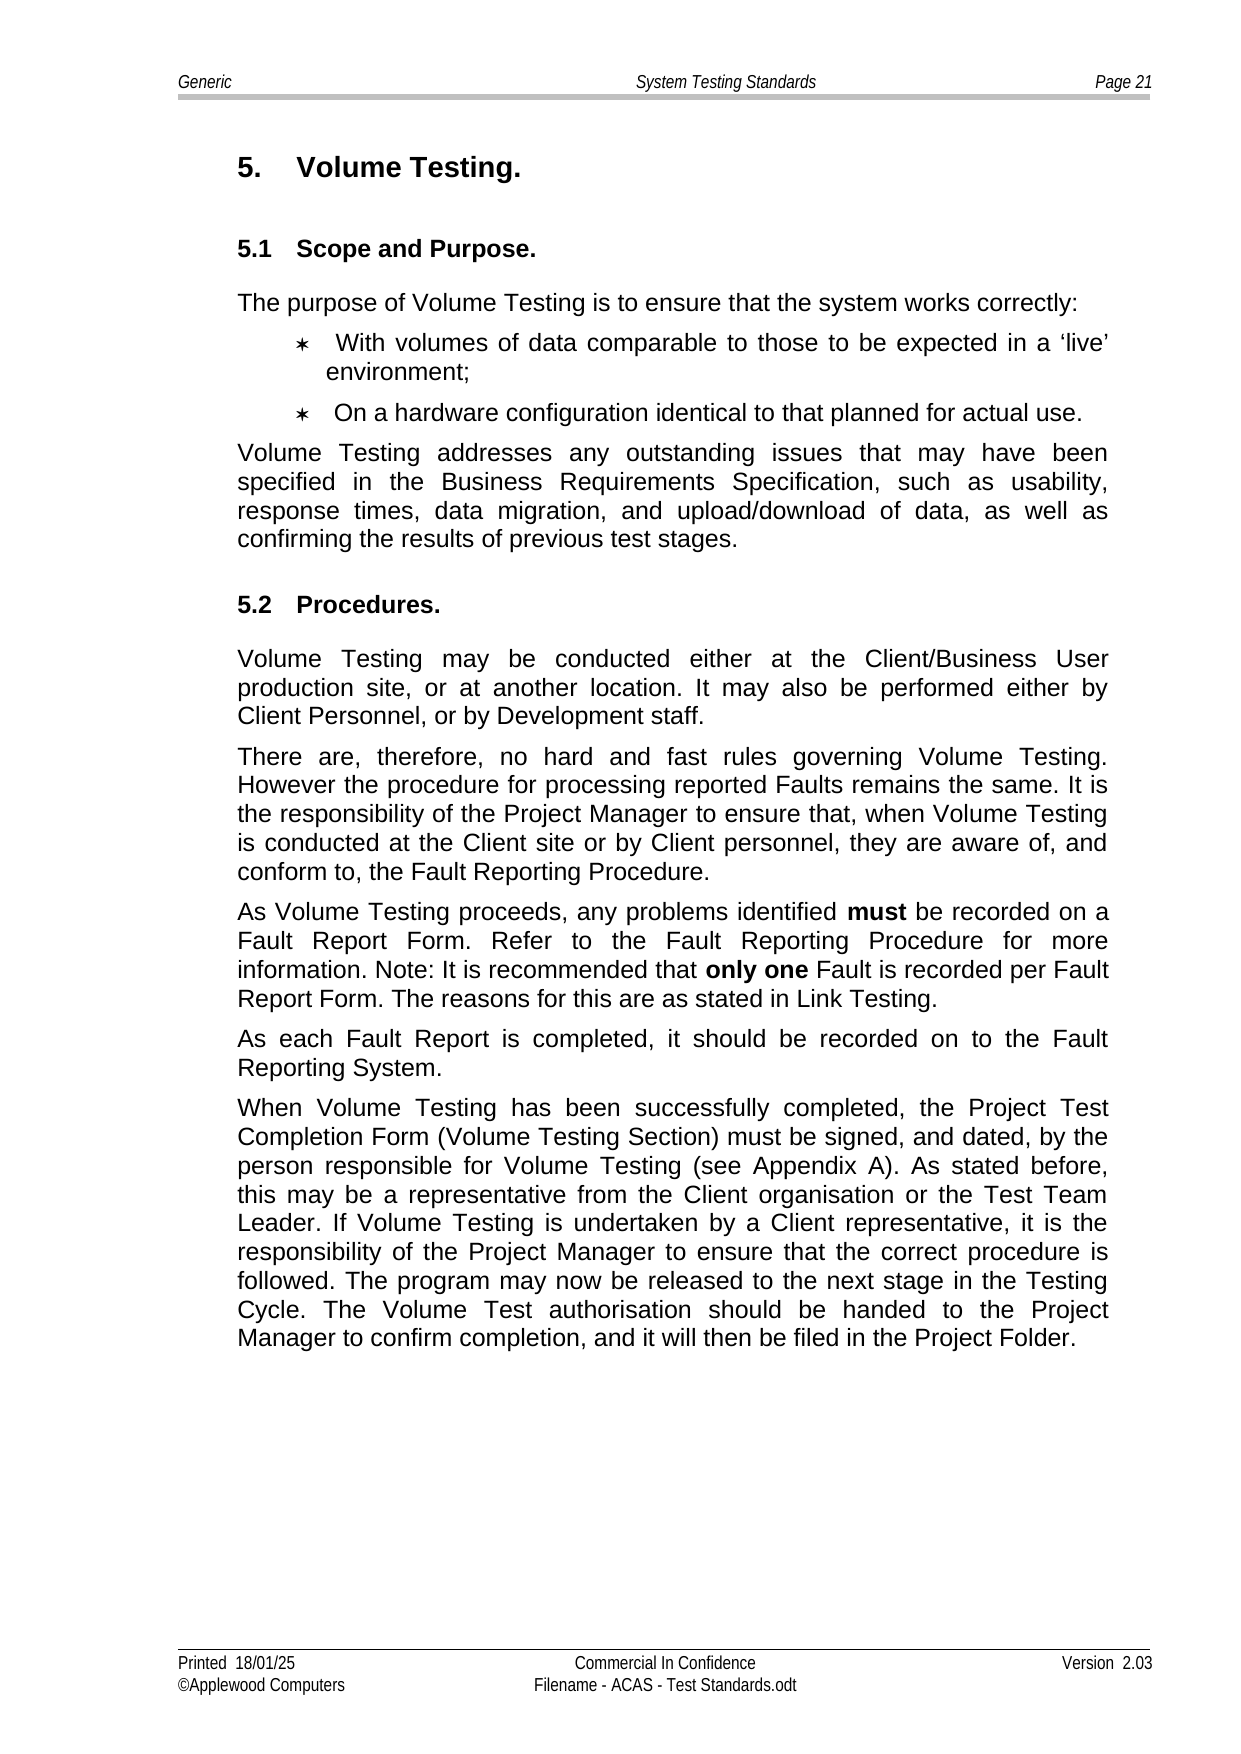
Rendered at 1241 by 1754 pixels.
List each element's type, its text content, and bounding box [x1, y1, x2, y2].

subtitle 5.1 Scope and Purpose. [237, 234, 1110, 263]
text As each Fault Report is completed, it should be recorded on to the Fault Reporting System. [237, 1024, 1110, 1082]
text There are, therefore, no hard and fast rules governing Volume Testing. However the procedure for processing reported Faults remains the same. It is the responsibility of the Project Manager to ensure that, when Volume Testing is conducted at the Client site or by Client personnel, they are aware of, and conform to, the Fault Reporting Procedure. [237, 742, 1110, 886]
subtitle 5. Volume Testing. [237, 150, 1110, 184]
text The purpose of Volume Testing is to ensure that the system works correctly: [237, 288, 1110, 316]
subtitle 5.2 Procedures. [237, 590, 1110, 619]
list With volumes of data comparable to those to be expected in a ‘live’ environment; [296, 328, 1110, 386]
text As Volume Testing proceeds, any problems identified must be recorded on a Fault Report Form. Refer to the Fault Reporting Procedure for more information. Note: It is recommended that only one Fault is recorded per Fault Report Form. The reasons for this are as stated in Link Testing. [237, 897, 1110, 1012]
list On a hardware configuration identical to that planned for actual use. [296, 398, 1110, 426]
text Volume Testing addresses any outstanding issues that may have been specified in the Business Requirements Specification, such as usability, response times, data migration, and upload/download of data, as well as confirming the results of previous test stages. [237, 438, 1110, 553]
text Volume Testing may be conducted either at the Client/Business User production site, or at another location. It may also be performed either by Client Personnel, or by Development staff. [237, 644, 1110, 730]
text When Volume Testing has been successfully completed, the Project Test Completion Form (Volume Testing Section) must be signed, and dated, by the person responsible for Volume Testing (see Appendix A). As stated before, this may be a representative from the Client organisation or the Test Team Leader. If Volume Testing is undertaken by a Client representative, it is the responsibility of the Project Manager to ensure that the correct procedure is followed. The program may now be released to the next stage in the Testing Cycle. The Volume Test authorisation should be handed to the Project Manager to confirm completion, and it will then be filed in the Project Folder. [237, 1093, 1110, 1352]
